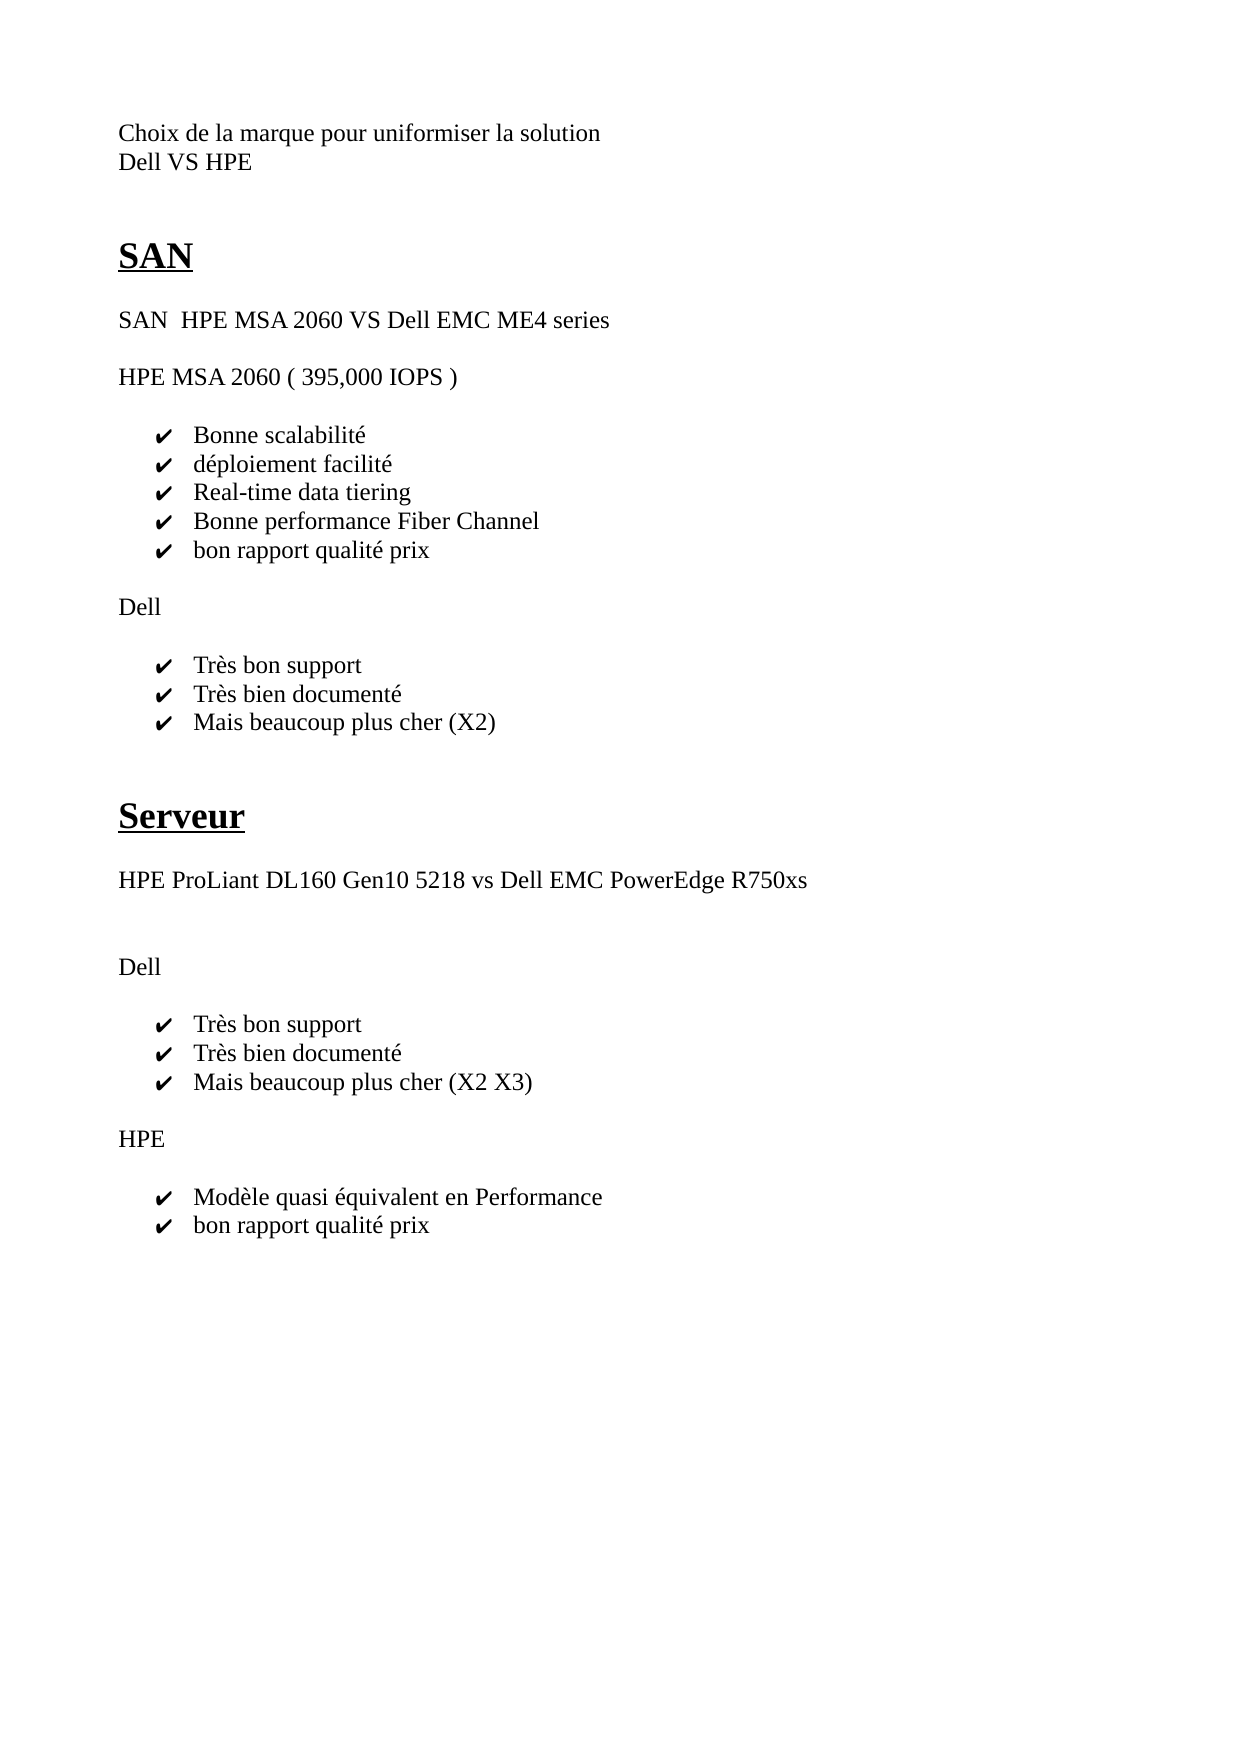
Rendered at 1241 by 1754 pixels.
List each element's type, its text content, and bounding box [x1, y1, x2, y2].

list déploiement facilité [156, 449, 1122, 477]
text SAN [118, 233, 1122, 276]
list bon rapport qualité prix [156, 535, 1122, 564]
list bon rapport qualité prix [156, 1211, 1122, 1239]
list Très bien documenté [156, 1038, 1122, 1067]
text Serveur [118, 794, 1122, 837]
list Mais beaucoup plus cher (X2 X3) [156, 1067, 1122, 1096]
list Bonne scalabilité [156, 420, 1122, 449]
text SAN HPE MSA 2060 VS Dell EMC ME4 series [118, 305, 1122, 334]
list Très bien documenté [156, 679, 1122, 707]
list Modèle quasi équivalent en Performance [156, 1182, 1122, 1211]
list Real-time data tiering [156, 477, 1122, 506]
list Mais beaucoup plus cher (X2) [156, 707, 1122, 736]
text HPE ProLiant DL160 Gen10 5218 vs Dell EMC PowerEdge R750xs [118, 866, 1122, 894]
list Bonne performance Fiber Channel [156, 506, 1122, 535]
text HPE [118, 1124, 1122, 1153]
list Très bon support [156, 1009, 1122, 1038]
text Dell [118, 592, 1122, 621]
text Dell [118, 952, 1122, 981]
text HPE MSA 2060 ( 395,000 IOPS ) [118, 362, 1122, 391]
list Très bon support [156, 650, 1122, 679]
text Dell VS HPE [118, 147, 1122, 176]
text Choix de la marque pour uniformiser la solution [118, 118, 1122, 147]
